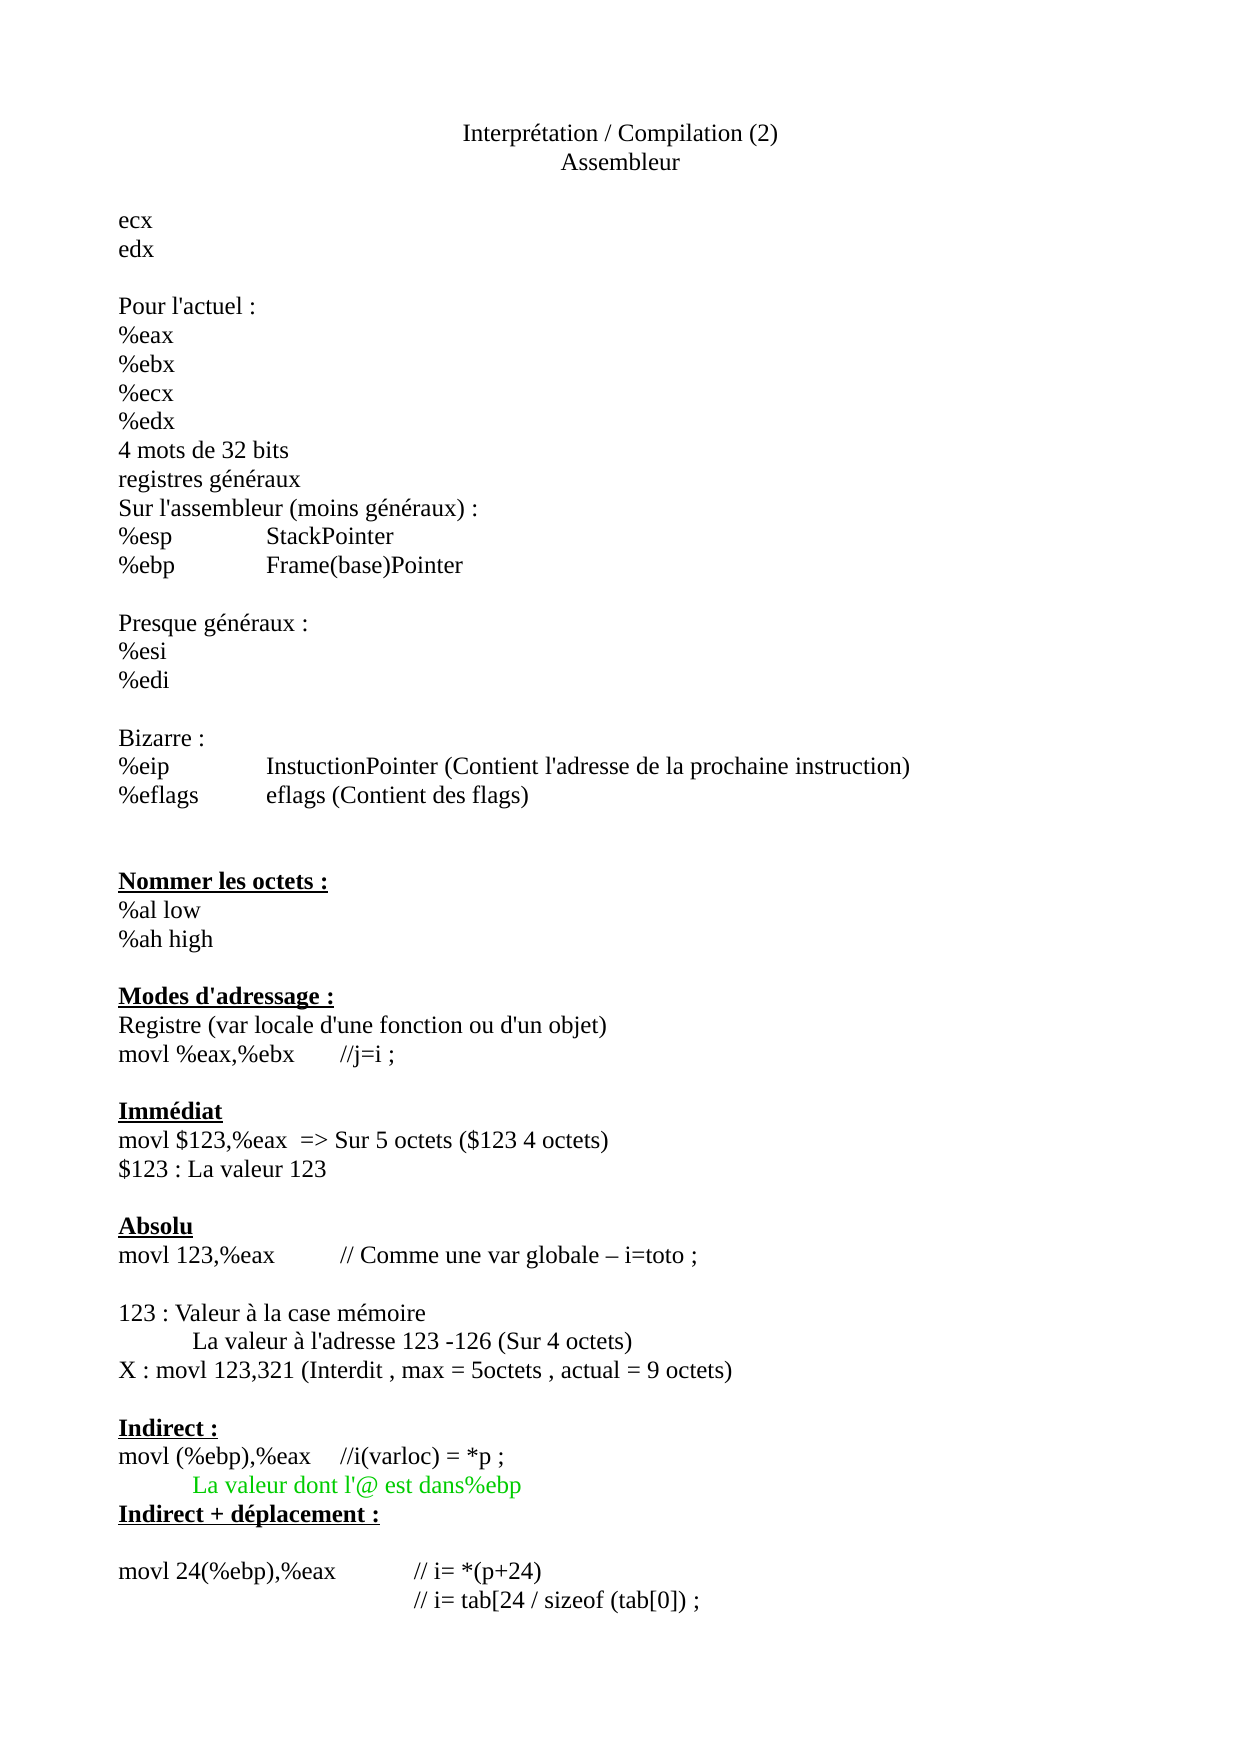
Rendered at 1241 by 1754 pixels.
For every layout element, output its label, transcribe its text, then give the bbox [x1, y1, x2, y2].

text La valeur à l'adresse 123 -126 (Sur 4 octets) [118, 1326, 1122, 1355]
text %eflags eflags (Contient des flags) [118, 780, 1122, 809]
text Nommer les octets : [118, 866, 1122, 895]
text %esi [118, 636, 1122, 665]
text registres généraux [118, 464, 1122, 493]
text Sur l'assembleur (moins généraux) : [118, 493, 1122, 521]
text movl (%ebp),%eax //i(varloc) = *p ; [118, 1441, 1122, 1470]
text $123 : La valeur 123 [118, 1154, 1122, 1211]
text %ebx [118, 349, 1122, 378]
text movl $123,%eax => Sur 5 octets ($123 4 octets) [118, 1125, 1122, 1154]
text %ah high [118, 924, 1122, 953]
text Pour l'actuel : [118, 291, 1122, 320]
text X : movl 123,321 (Interdit , max = 5octets , actual = 9 octets) [118, 1355, 1122, 1384]
text 123 : Valeur à la case mémoire [118, 1298, 1122, 1326]
text Indirect + déplacement : [118, 1499, 1122, 1528]
text // i= tab[24 / sizeof (tab[0]) ; [118, 1585, 1122, 1614]
text Absolu [118, 1211, 1122, 1240]
text %edi [118, 665, 1122, 694]
text movl 24(%ebp),%eax // i= *(p+24) [118, 1556, 1122, 1585]
text Immédiat [118, 1096, 1122, 1125]
text Presque généraux : [118, 608, 1122, 636]
text Registre (var locale d'une fonction ou d'un objet) [118, 1010, 1122, 1039]
text %al low [118, 895, 1122, 924]
text Modes d'adressage : [118, 981, 1122, 1010]
text %eax [118, 320, 1122, 349]
text Bizarre : [118, 723, 1122, 751]
text Indirect : [118, 1413, 1122, 1441]
text movl 123,%eax // Comme une var globale – i=toto ; [118, 1240, 1122, 1269]
text %eip InstuctionPointer (Contient l'adresse de la prochaine instruction) [118, 751, 1122, 780]
text ecx [118, 205, 1122, 234]
text %ebp Frame(base)Pointer [118, 550, 1122, 579]
text %esp StackPointer [118, 521, 1122, 550]
text %edx [118, 406, 1122, 435]
text %ecx [118, 378, 1122, 406]
text La valeur dont l'@ est dans%ebp [118, 1470, 1122, 1499]
text movl %eax,%ebx //j=i ; [118, 1039, 1122, 1068]
text edx [118, 234, 1122, 263]
text 4 mots de 32 bits [118, 435, 1122, 464]
